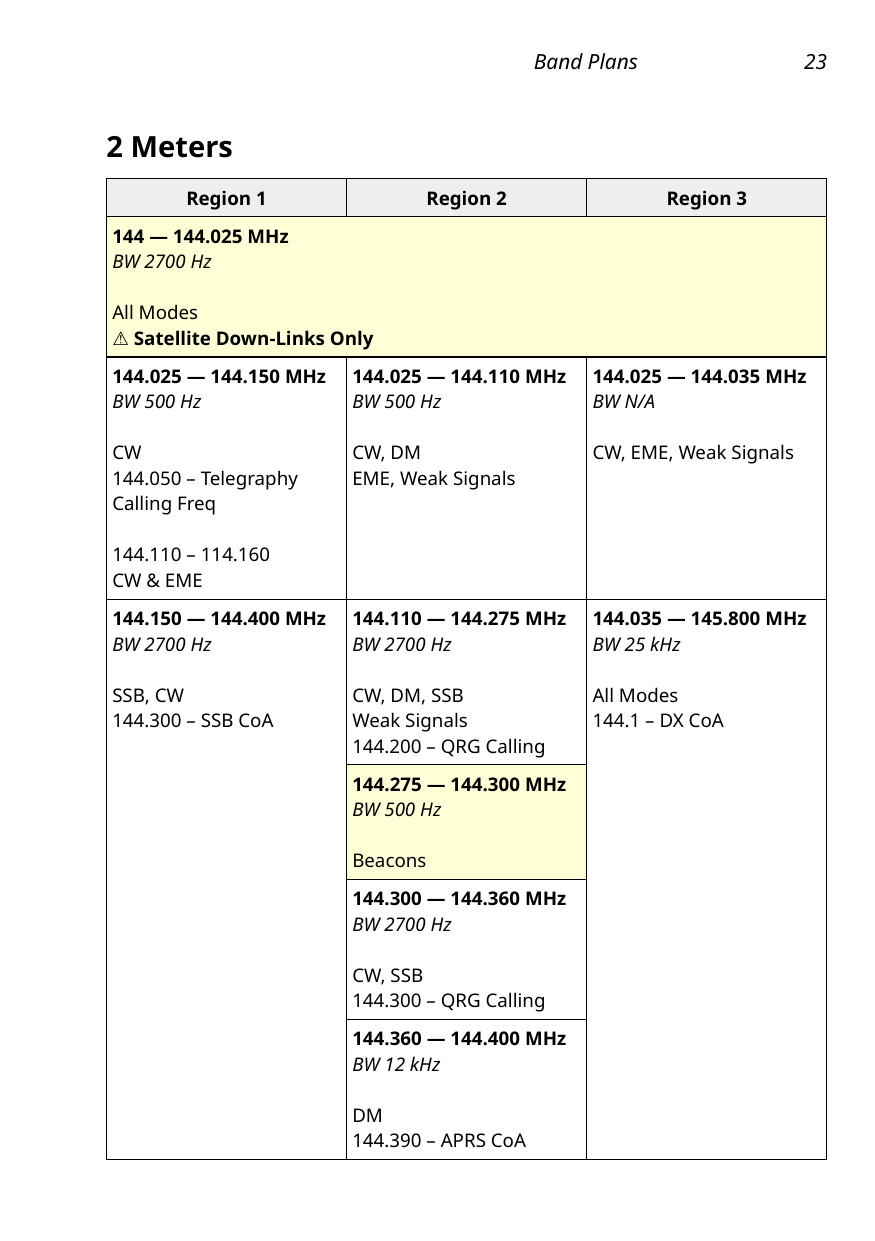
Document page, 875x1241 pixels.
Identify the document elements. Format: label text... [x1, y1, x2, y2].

table_cell 144.025 — 144.110 MHz BW 500 Hz CW, DM EME, Weak Signals [347, 358, 586, 598]
table_cell 144.025 — 144.035 MHz BW N/A CW, EME, Weak Signals [587, 358, 826, 598]
subtitle 2 Meters [106, 126, 827, 166]
table_header Region 2 [347, 179, 586, 216]
table_cell 144 — 144.025 MHz BW 2700 Hz All Modes ⚠ Satellite Down-Links Only [107, 217, 826, 356]
table_cell 144.110 — 144.275 MHz BW 2700 Hz CW, DM, SSB Weak Signals 144.200 – QRG Calling [347, 600, 586, 764]
table_cell 144.360 — 144.400 MHz BW 12 kHz DM 144.390 – APRS CoA [347, 1020, 586, 1159]
table_cell 144.150 — 144.400 MHz BW 2700 Hz SSB, CW 144.300 – SSB CoA [107, 600, 346, 1159]
table_header Region 1 [107, 179, 346, 216]
table_cell 144.300 — 144.360 MHz BW 2700 Hz CW, SSB 144.300 – QRG Calling [347, 880, 586, 1019]
table_cell 144.275 — 144.300 MHz BW 500 Hz Beacons [347, 765, 586, 879]
table_cell 144.025 — 144.150 MHz BW 500 Hz CW 144.050 – Telegraphy Calling Freq 144.110 – 114.160 CW & EME [107, 358, 346, 598]
table_cell 144.035 — 145.800 MHz BW 25 kHz All Modes 144.1 – DX CoA [587, 600, 826, 1159]
table_header Region 3 [587, 179, 826, 216]
